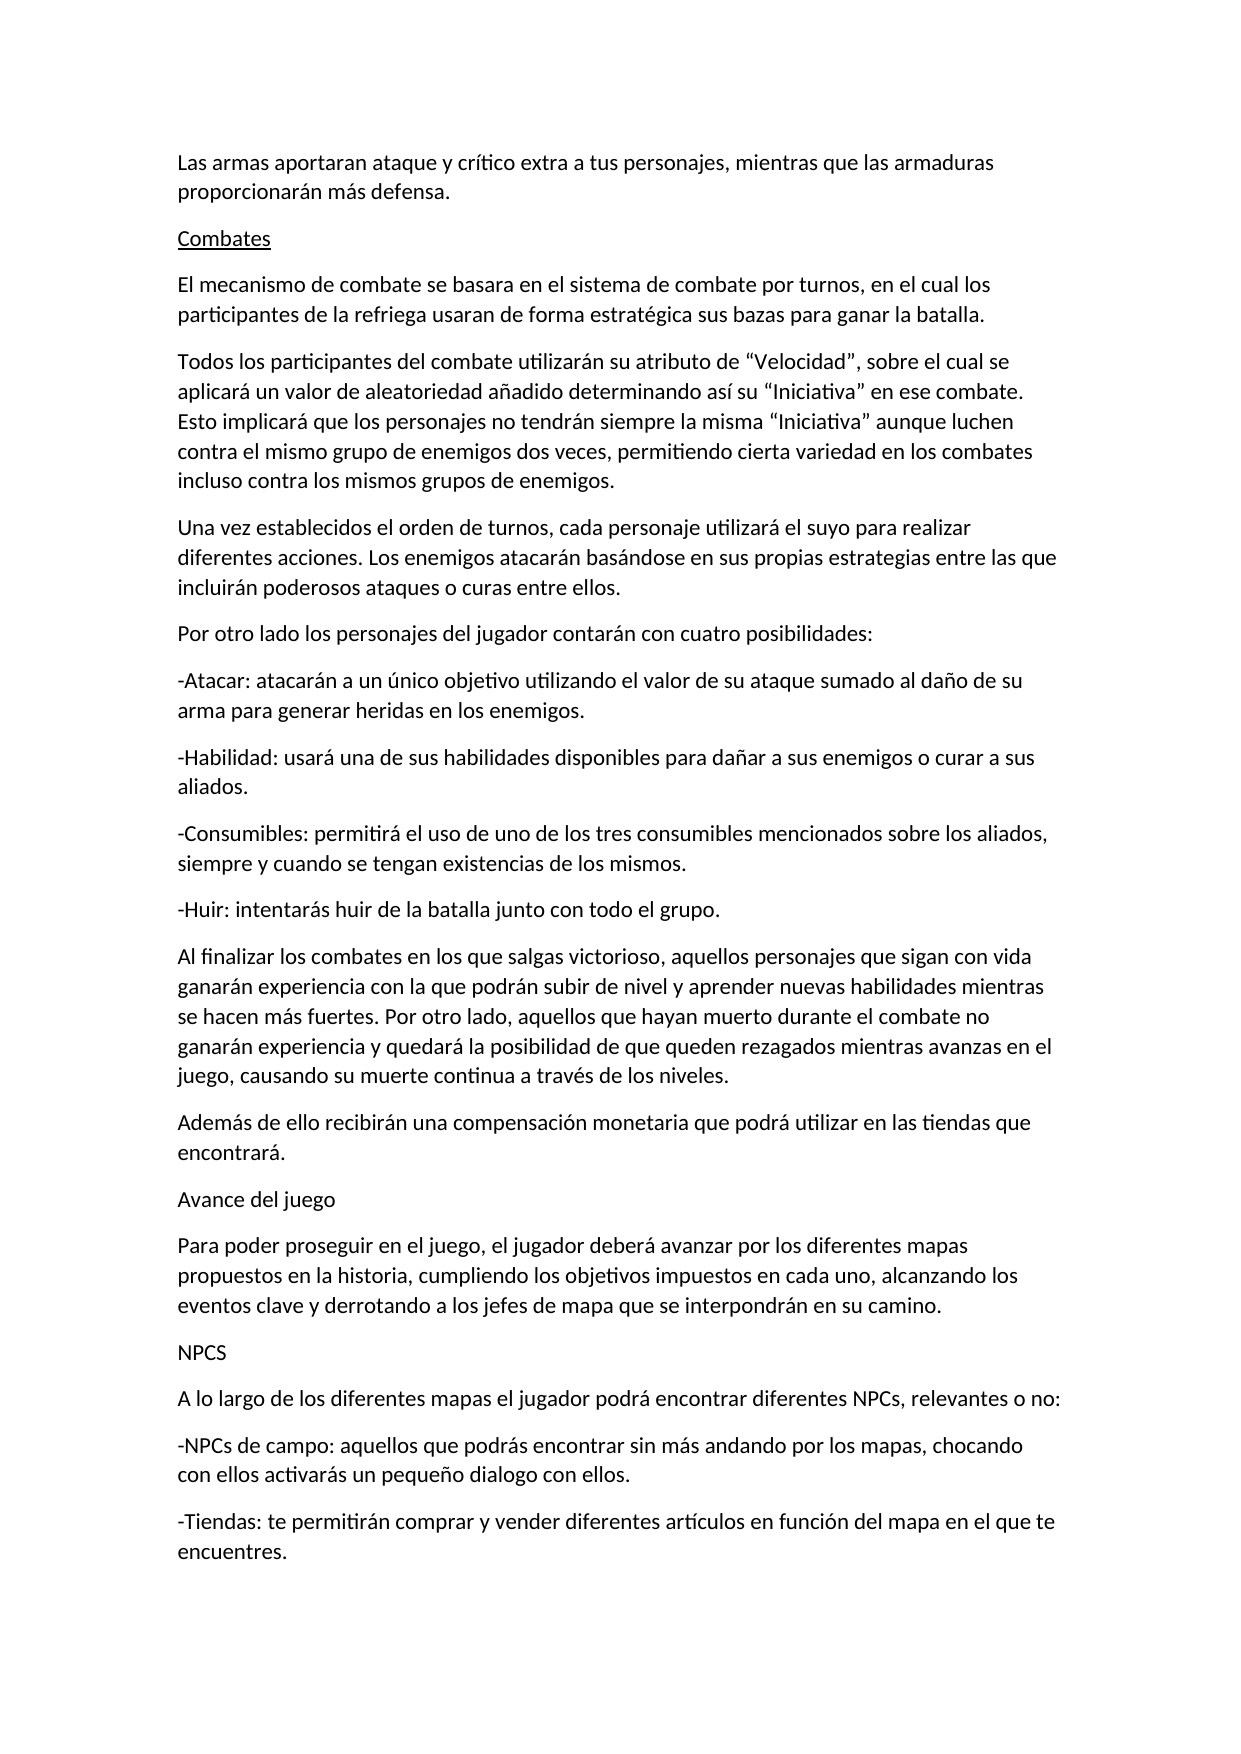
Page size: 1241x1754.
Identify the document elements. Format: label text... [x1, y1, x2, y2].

text Todos los participantes del combate utilizarán su atributo de “Velocidad”, sobre el cual se aplicará un valor de aleatoriedad añadido determinando así su “Iniciativa” en ese combate. Esto implicará que los personajes no tendrán siempre la misma “Iniciativa” aunque luchen contra el mismo grupo de enemigos dos veces, permitiendo cierta variedad en los combates incluso contra los mismos grupos de enemigos. [177, 347, 1063, 495]
text Al finalizar los combates en los que salgas victorioso, aquellos personajes que sigan con vida ganarán experiencia con la que podrán subir de nivel y aprender nuevas habilidades mientras se hacen más fuertes. Por otro lado, aquellos que hayan muerto durante el combate no ganarán experiencia y quedará la posibilidad de que queden rezagados mientras avanzas en el juego, causando su muerte continua a través de los niveles. [177, 942, 1063, 1090]
text -Huir: intentarás huir de la batalla junto con todo el grupo. [177, 896, 1063, 923]
text Avance del juego [177, 1185, 1063, 1213]
text Para poder proseguir en el juego, el jugador deberá avanzar por los diferentes mapas propuestos en la historia, cumpliendo los objetivos impuestos en cada uno, alcanzando los eventos clave y derrotando a los jefes de mapa que se interpondrán en su camino. [177, 1231, 1063, 1319]
text -NPCs de campo: aquellos que podrás encontrar sin más andando por los mapas, chocando con ellos activarás un pequeño dialogo con ellos. [177, 1431, 1063, 1489]
text -Consumibles: permitirá el uso de uno de los tres consumibles mencionados sobre los aliados, siempre y cuando se tengan existencias de los mismos. [177, 819, 1063, 877]
text El mecanismo de combate se basara en el sistema de combate por turnos, en el cual los participantes de la refriega usaran de forma estratégica sus bazas para ganar la batalla. [177, 271, 1063, 328]
text Por otro lado los personajes del jugador contarán con cuatro posibilidades: [177, 619, 1063, 648]
text A lo largo de los diferentes mapas el jugador podrá encontrar diferentes NPCs, relevantes o no: [177, 1384, 1063, 1412]
text -Tiendas: te permitirán comprar y vender diferentes artículos en función del mapa en el que te encuentres. [177, 1507, 1063, 1565]
text Además de ello recibirán una compensación monetaria que podrá utilizar en las tiendas que encontrará. [177, 1108, 1063, 1166]
text Una vez establecidos el orden de turnos, cada personaje utilizará el suyo para realizar diferentes acciones. Los enemigos atacarán basándose en sus propias estrategias entre las que incluirán poderosos ataques o curas entre ellos. [177, 513, 1063, 601]
text -Habilidad: usará una de sus habilidades disponibles para dañar a sus enemigos o curar a sus aliados. [177, 743, 1063, 801]
text -Atacar: atacarán a un único objetivo utilizando el valor de su ataque sumado al daño de su arma para generar heridas en los enemigos. [177, 666, 1063, 724]
text Combates [177, 224, 1063, 252]
text Las armas aportaran ataque y crítico extra a tus personajes, mientras que las armaduras proporcionarán más defensa. [177, 148, 1063, 206]
text NPCS [177, 1338, 1063, 1366]
